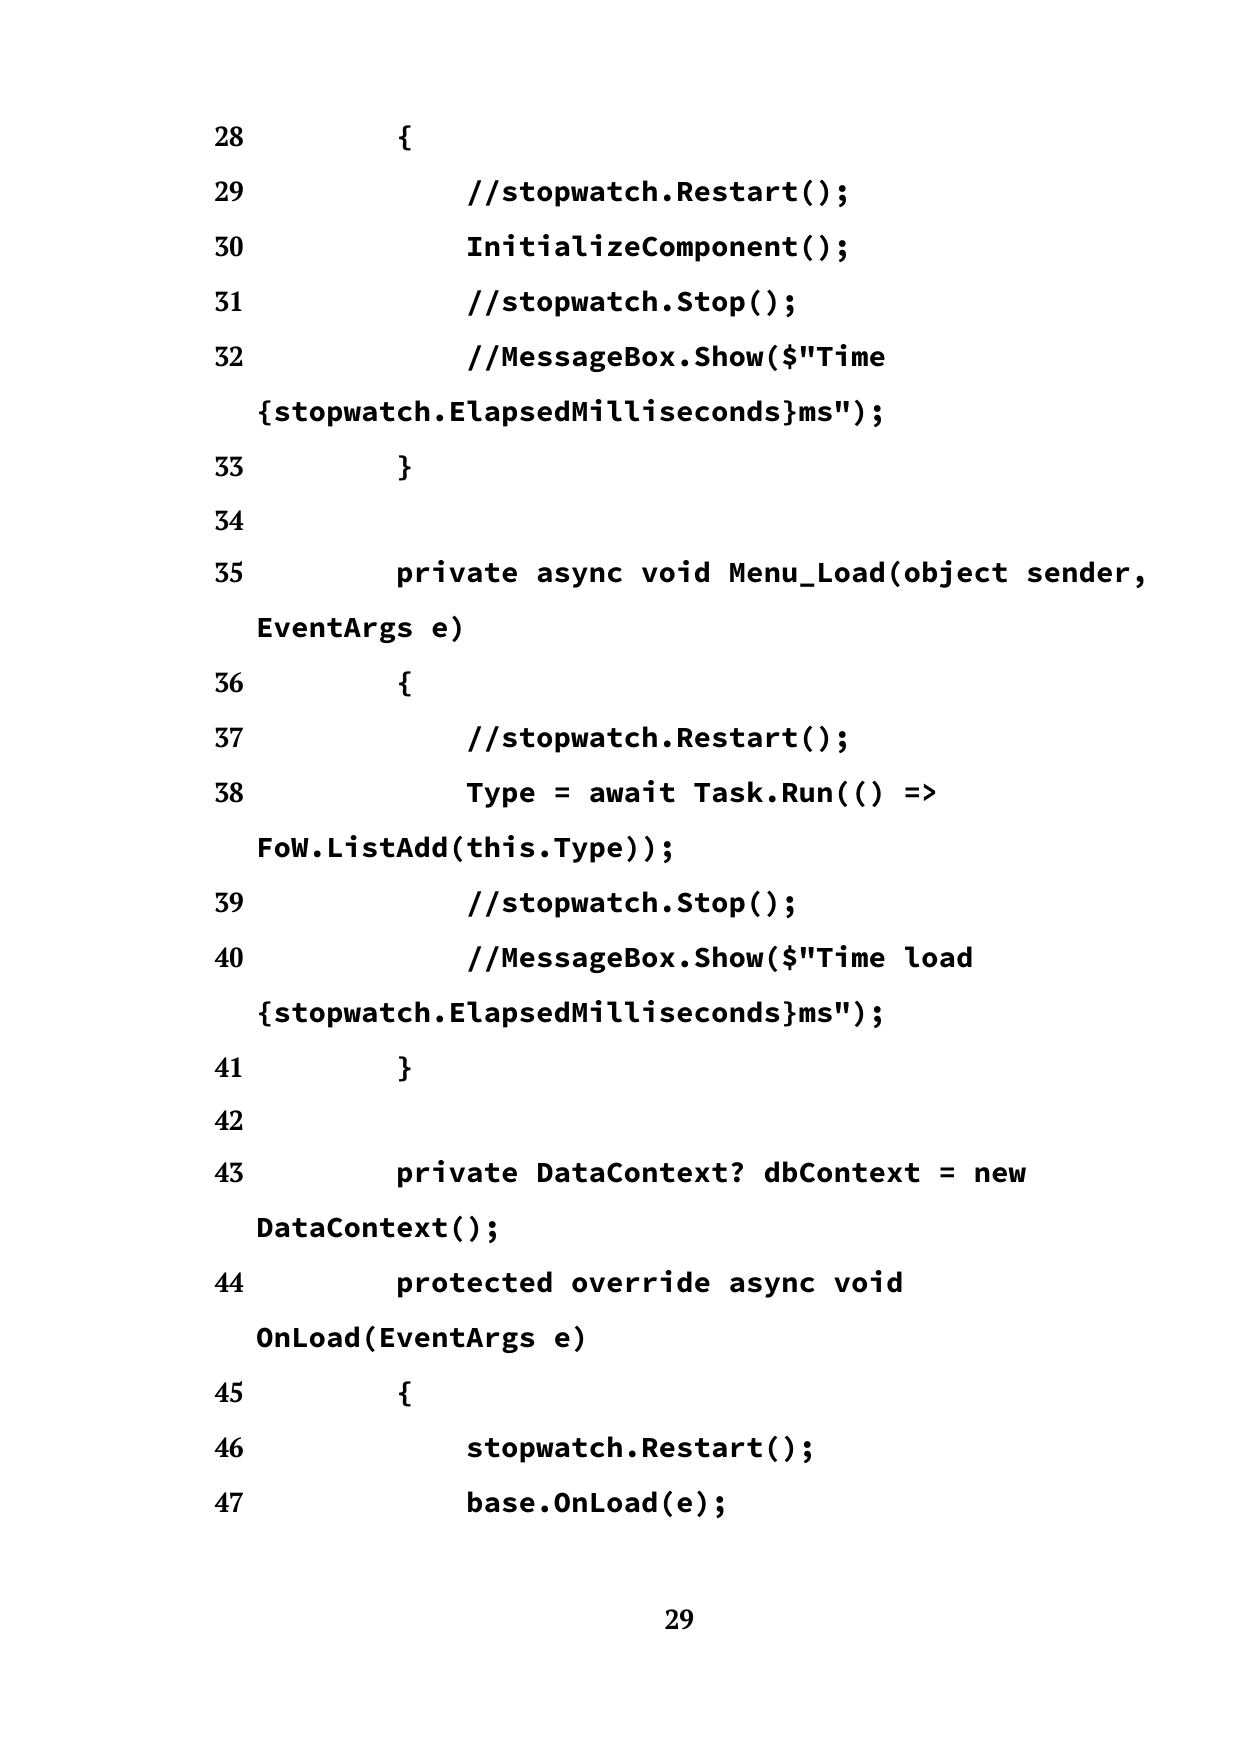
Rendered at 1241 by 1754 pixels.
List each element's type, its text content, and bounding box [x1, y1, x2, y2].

list private DataContext? dbContext = new DataContext(); [214, 1154, 1181, 1245]
list InitializeComponent(); [214, 228, 1181, 265]
list //stopwatch.Stop(); [214, 883, 1181, 920]
list //stopwatch.Restart(); [214, 718, 1181, 755]
list } [214, 1048, 1181, 1085]
list //stopwatch.Stop(); [214, 283, 1181, 320]
list //MessageBox.Show($"Time load {stopwatch.ElapsedMilliseconds}ms"); [214, 938, 1181, 1030]
list protected override async void OnLoad(EventArgs e) [214, 1264, 1181, 1355]
list Type = await Task.Run(() => FoW.ListAdd(this.Type)); [214, 773, 1181, 865]
list stopwatch.Restart(); [214, 1429, 1181, 1465]
list { [214, 663, 1181, 700]
list //MessageBox.Show($"Time {stopwatch.ElapsedMilliseconds}ms"); [214, 338, 1181, 430]
list //stopwatch.Restart(); [214, 173, 1181, 210]
list } [214, 448, 1181, 485]
list base.OnLoad(e); [214, 1484, 1181, 1520]
list private async void Menu_Load(object sender, EventArgs e) [214, 553, 1181, 645]
list { [214, 118, 1181, 155]
list { [214, 1374, 1181, 1410]
